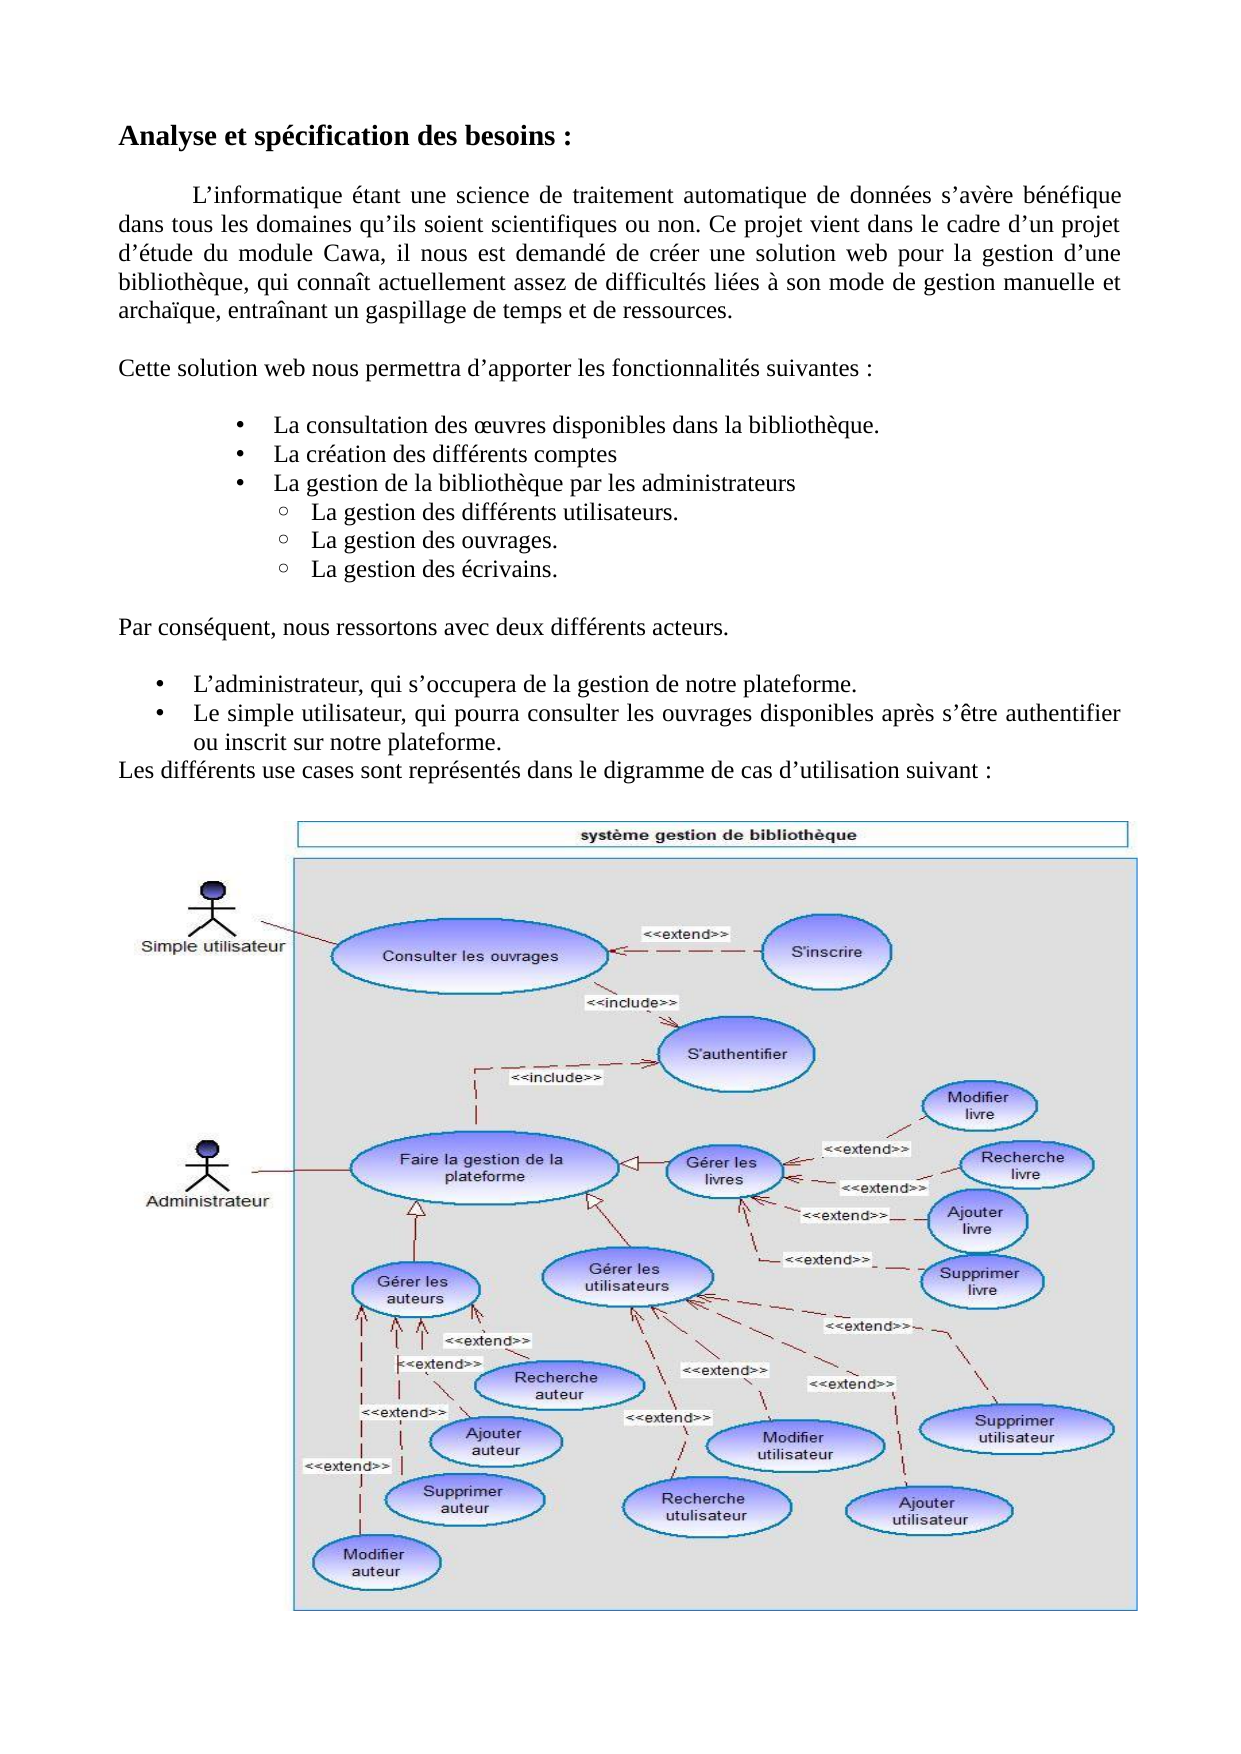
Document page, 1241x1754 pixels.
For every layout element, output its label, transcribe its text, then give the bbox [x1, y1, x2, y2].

list La création des différents comptes [236, 439, 1122, 468]
text L’informatique étant une science de traitement automatique de données s’avère bénéfique dans tous les domaines qu’ils soient scientifiques ou non. Ce projet vient dans le cadre d’un projet d’étude du module Cawa, il nous est demandé de créer une solution web pour la gestion d’une bibliothèque, qui connaît actuellement assez de difficultés liées à son mode de gestion manuelle et archaïque, entraînant un gaspillage de temps et de ressources. [118, 180, 1122, 324]
text Cette solution web nous permettra d’apporter les fonctionnalités suivantes : [118, 353, 1122, 382]
text Les différents use cases sont représentés dans le digramme de cas d’utilisation suivant : [118, 755, 1122, 784]
text Par conséquent, nous ressortons avec deux différents acteurs. [118, 612, 1122, 640]
list La gestion des différents utilisateurs. [273, 497, 1122, 525]
text Analyse et spécification des besoins : [118, 118, 1122, 152]
list L’administrateur, qui s’occupera de la gestion de notre plateforme. [156, 669, 1122, 698]
list La gestion des écrivains. [273, 554, 1122, 583]
list La consultation des œuvres disponibles dans la bibliothèque. [236, 410, 1122, 439]
list Le simple utilisateur, qui pourra consulter les ouvrages disponibles après s’être authentifier ou inscrit sur notre plateforme. [156, 698, 1122, 755]
list La gestion de la bibliothèque par les administrateurs [236, 468, 1122, 497]
list La gestion des ouvrages. [273, 525, 1122, 554]
